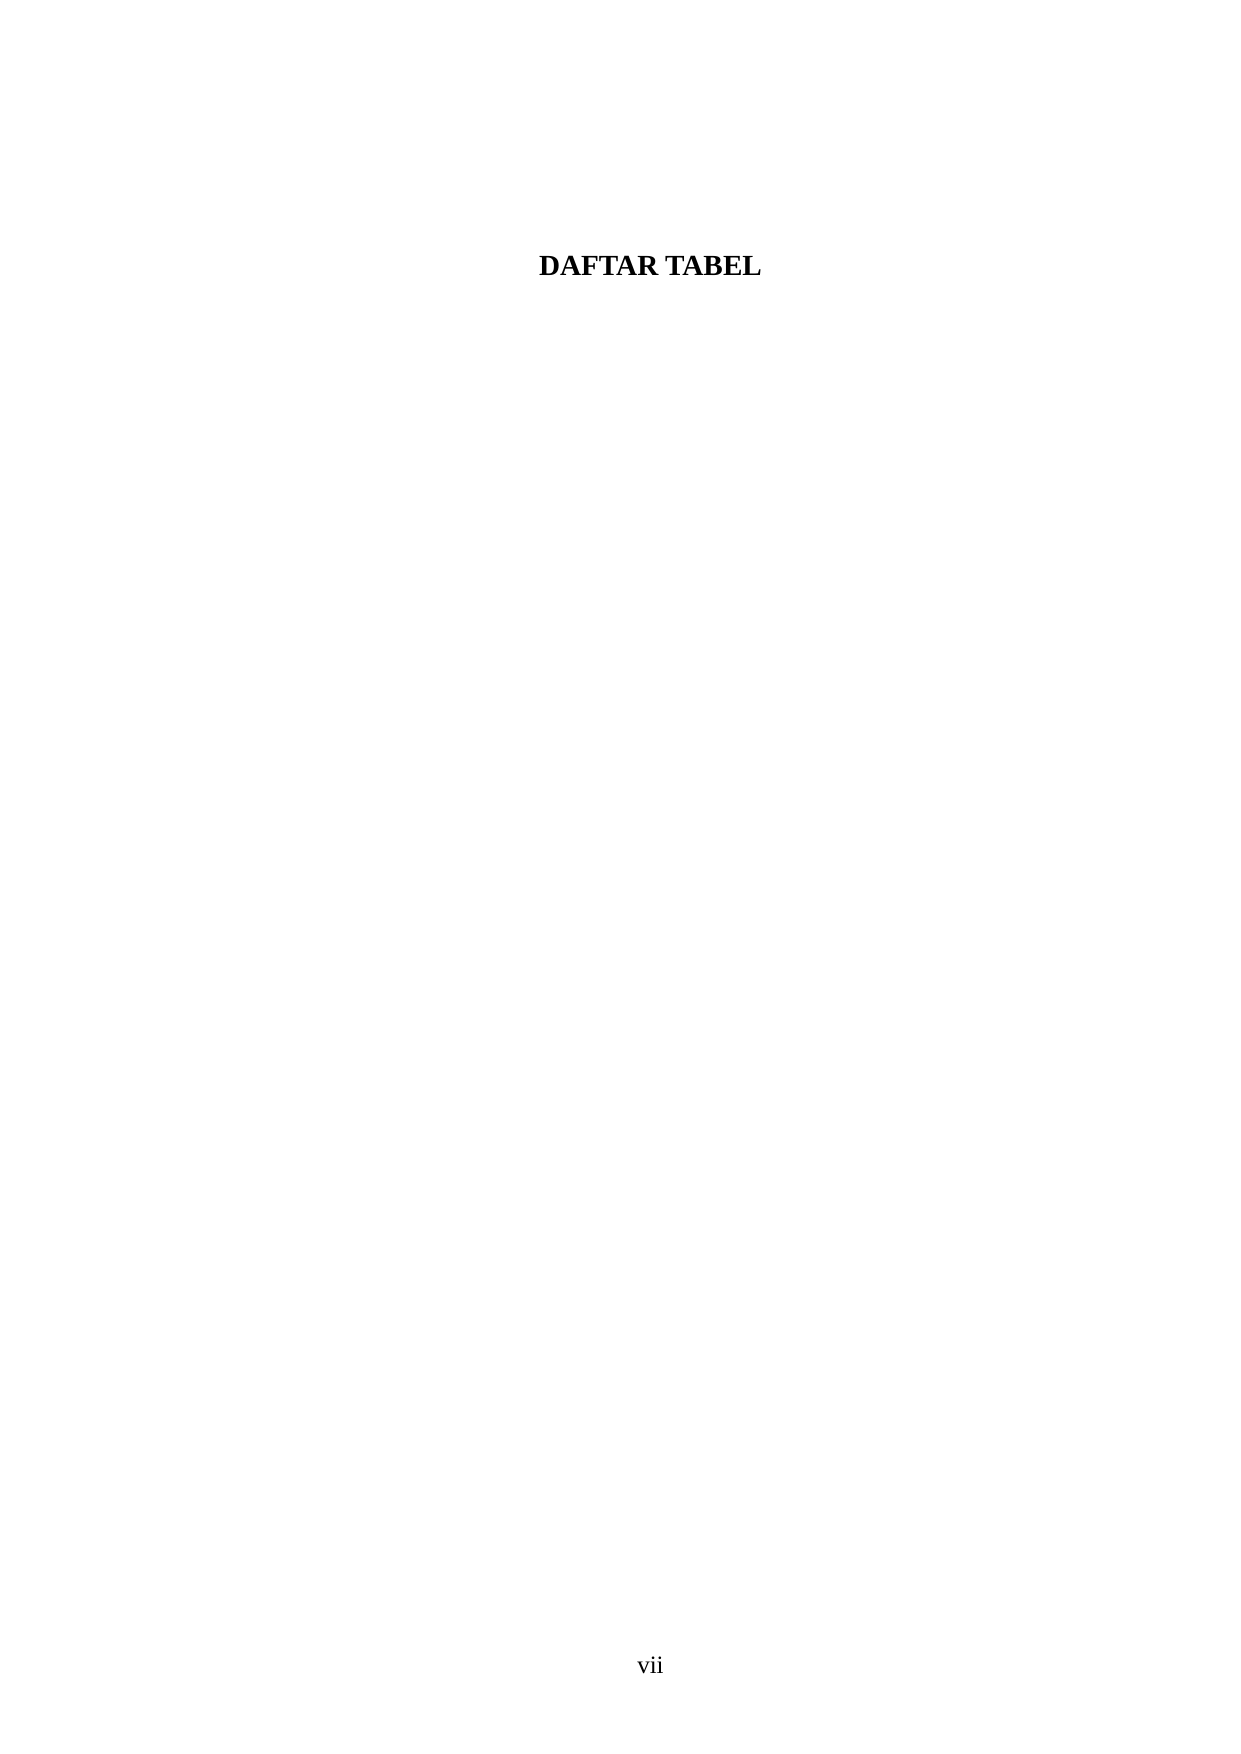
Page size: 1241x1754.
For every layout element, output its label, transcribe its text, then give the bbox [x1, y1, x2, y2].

text DAFTAR TABEL [237, 248, 1063, 282]
